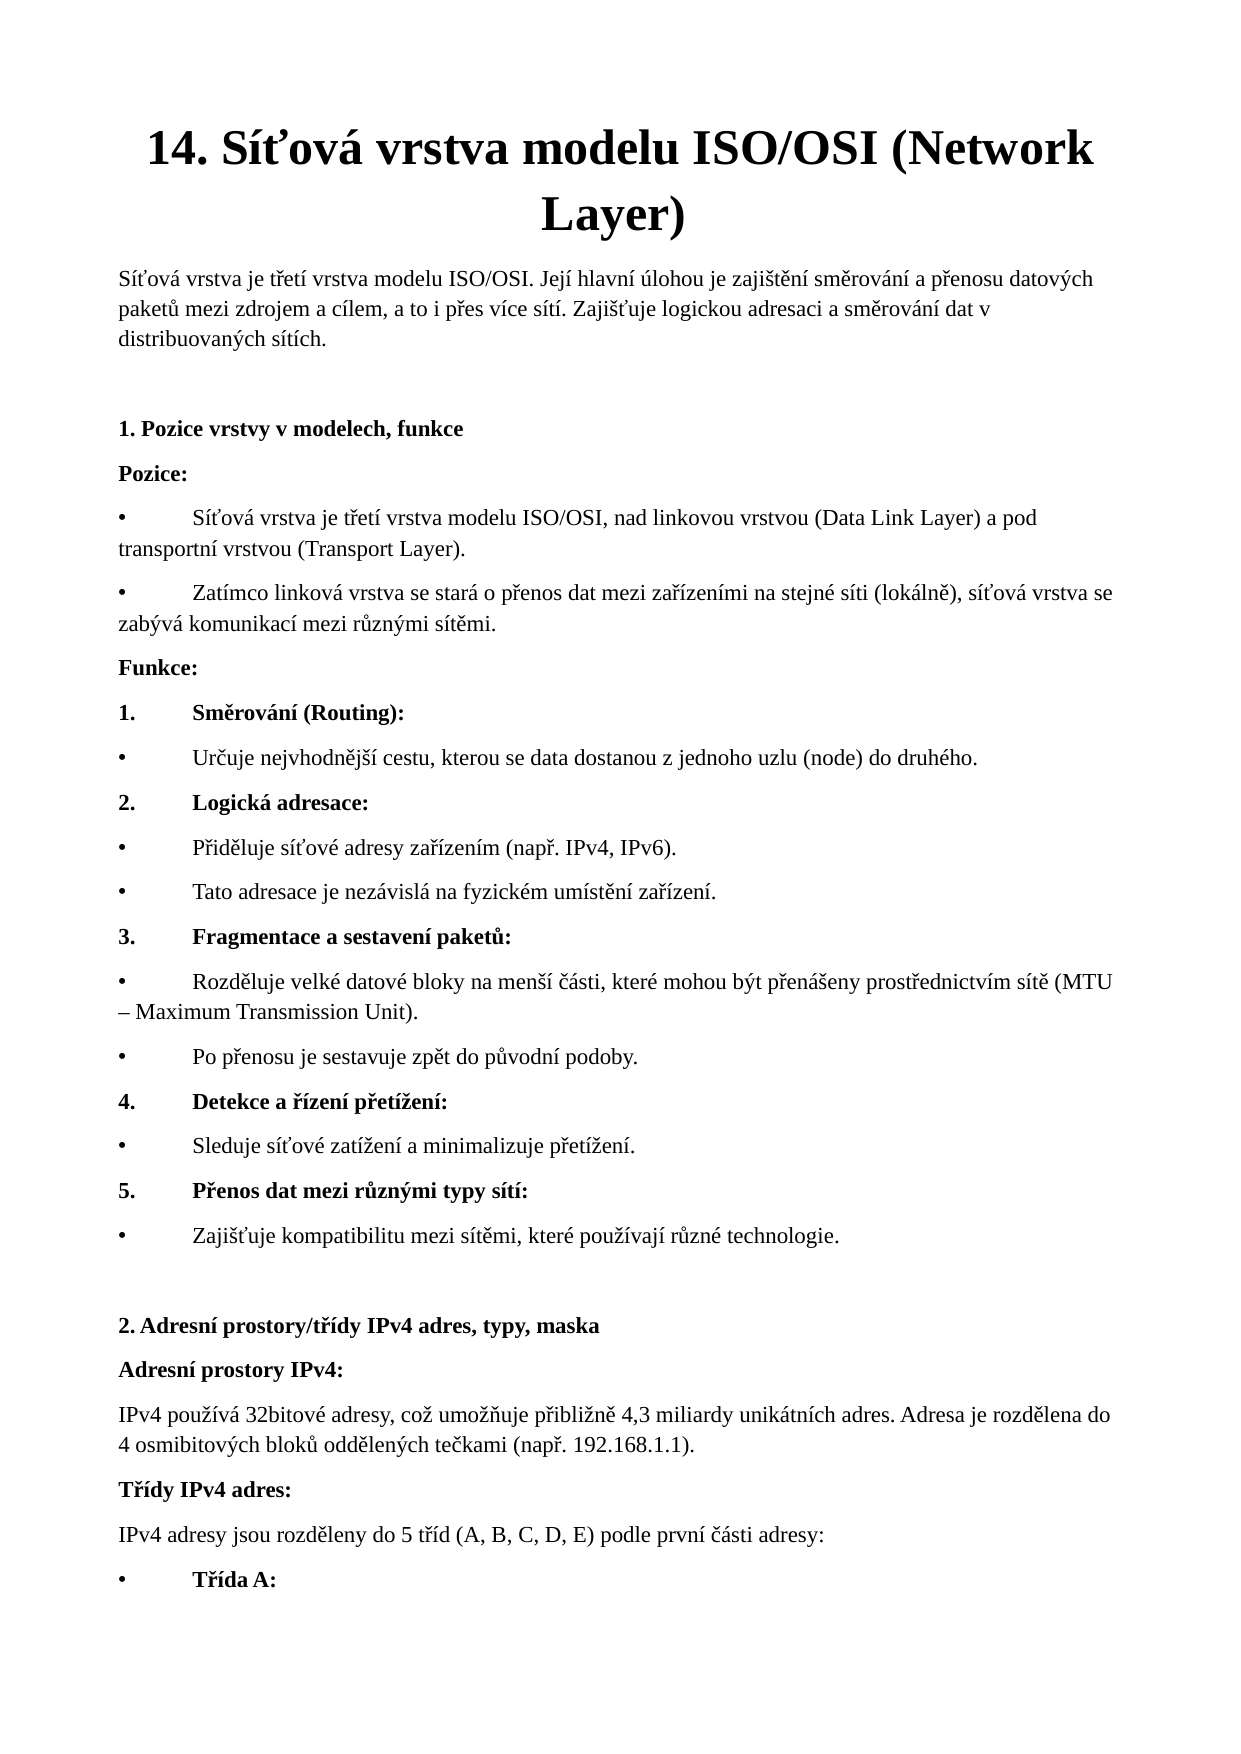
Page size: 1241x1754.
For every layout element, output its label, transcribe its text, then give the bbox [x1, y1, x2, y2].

list Zajišťuje kompatibilitu mezi sítěmi, které používají různé technologie. [118, 1222, 1122, 1248]
list Zatímco linková vrstva se stará o přenos dat mezi zařízeními na stejné síti (lokálně), síťová vrstva se zabývá komunikací mezi různými sítěmi. [118, 579, 1122, 636]
list Tato adresace je nezávislá na fyzickém umístění zařízení. [118, 878, 1122, 905]
text Pozice: [118, 459, 1122, 486]
list Směrování (Routing): [118, 699, 1122, 726]
text 2. Adresní prostory/třídy IPv4 adres, typy, maska [118, 1312, 1122, 1338]
list Třída A: [118, 1566, 1122, 1592]
text Adresní prostory IPv4: [118, 1356, 1122, 1383]
list Určuje nejvhodnější cestu, kterou se data dostanou z jednoho uzlu (node) do druhého. [118, 744, 1122, 770]
text Funkce: [118, 654, 1122, 681]
list Sleduje síťové zatížení a minimalizuje přetížení. [118, 1132, 1122, 1159]
list Síťová vrstva je třetí vrstva modelu ISO/OSI, nad linkovou vrstvou (Data Link Layer) a pod transportní vrstvou (Transport Layer). [118, 504, 1122, 561]
text 14. Síťová vrstva modelu ISO/OSI (Network Layer) [118, 118, 1122, 242]
list Fragmentace a sestavení paketů: [118, 923, 1122, 949]
list Detekce a řízení přetížení: [118, 1088, 1122, 1114]
text IPv4 používá 32bitové adresy, což umožňuje přibližně 4,3 miliardy unikátních adres. Adresa je rozdělena do 4 osmibitových bloků oddělených tečkami (např. 192.168.1.1). [118, 1401, 1122, 1458]
list Přiděluje síťové adresy zařízením (např. IPv4, IPv6). [118, 833, 1122, 860]
text IPv4 adresy jsou rozděleny do 5 tříd (A, B, C, D, E) podle první části adresy: [118, 1521, 1122, 1547]
list Přenos dat mezi různými typy sítí: [118, 1177, 1122, 1204]
text Síťová vrstva je třetí vrstva modelu ISO/OSI. Její hlavní úlohou je zajištění směrování a přenosu datových paketů mezi zdrojem a cílem, a to i přes více sítí. Zajišťuje logickou adresaci a směrování dat v distribuovaných sítích. [118, 265, 1122, 352]
text 1. Pozice vrstvy v modelech, funkce [118, 415, 1122, 441]
list Po přenosu je sestavuje zpět do původní podoby. [118, 1043, 1122, 1069]
list Logická adresace: [118, 789, 1122, 815]
text Třídy IPv4 adres: [118, 1476, 1122, 1503]
list Rozděluje velké datové bloky na menší části, které mohou být přenášeny prostřednictvím sítě (MTU – Maximum Transmission Unit). [118, 968, 1122, 1024]
